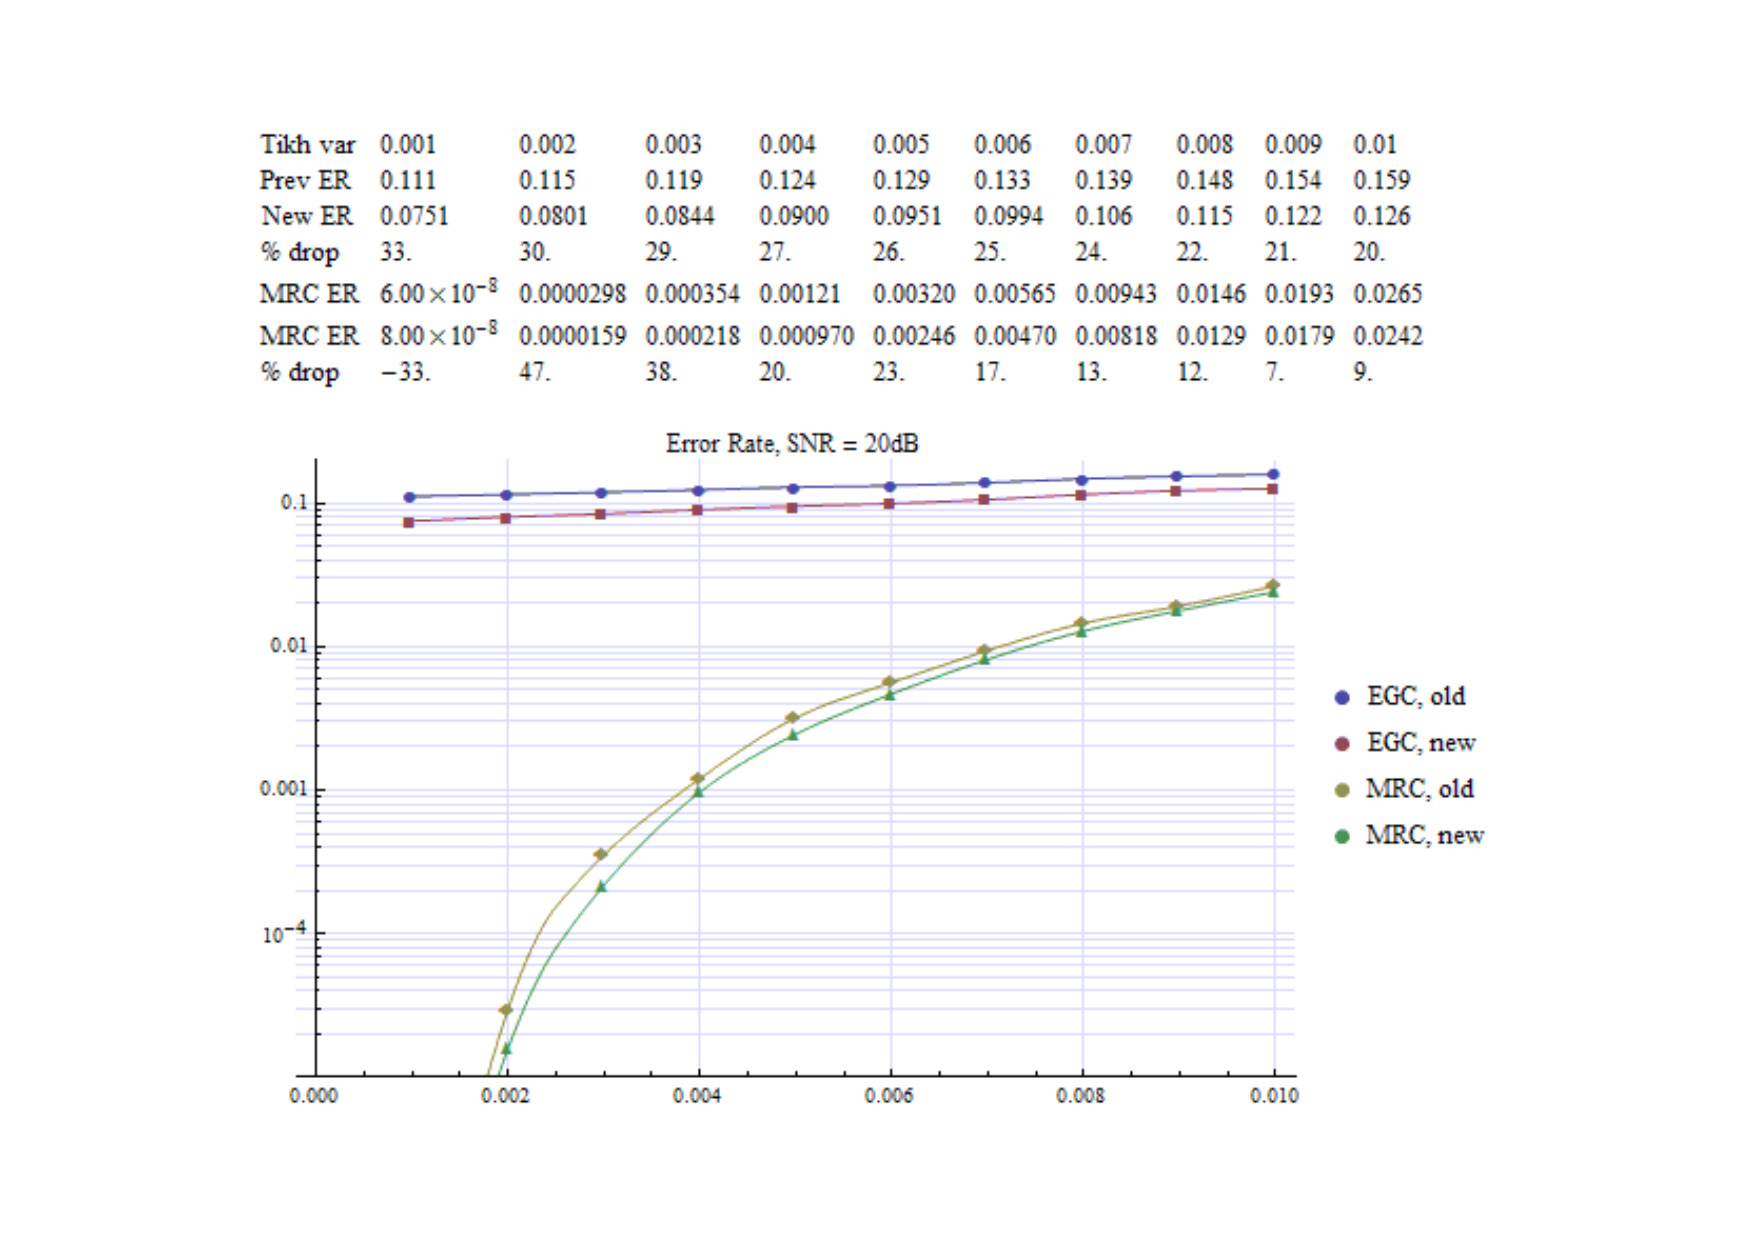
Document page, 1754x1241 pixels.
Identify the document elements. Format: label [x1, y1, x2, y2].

picture [248, 118, 1506, 1120]
